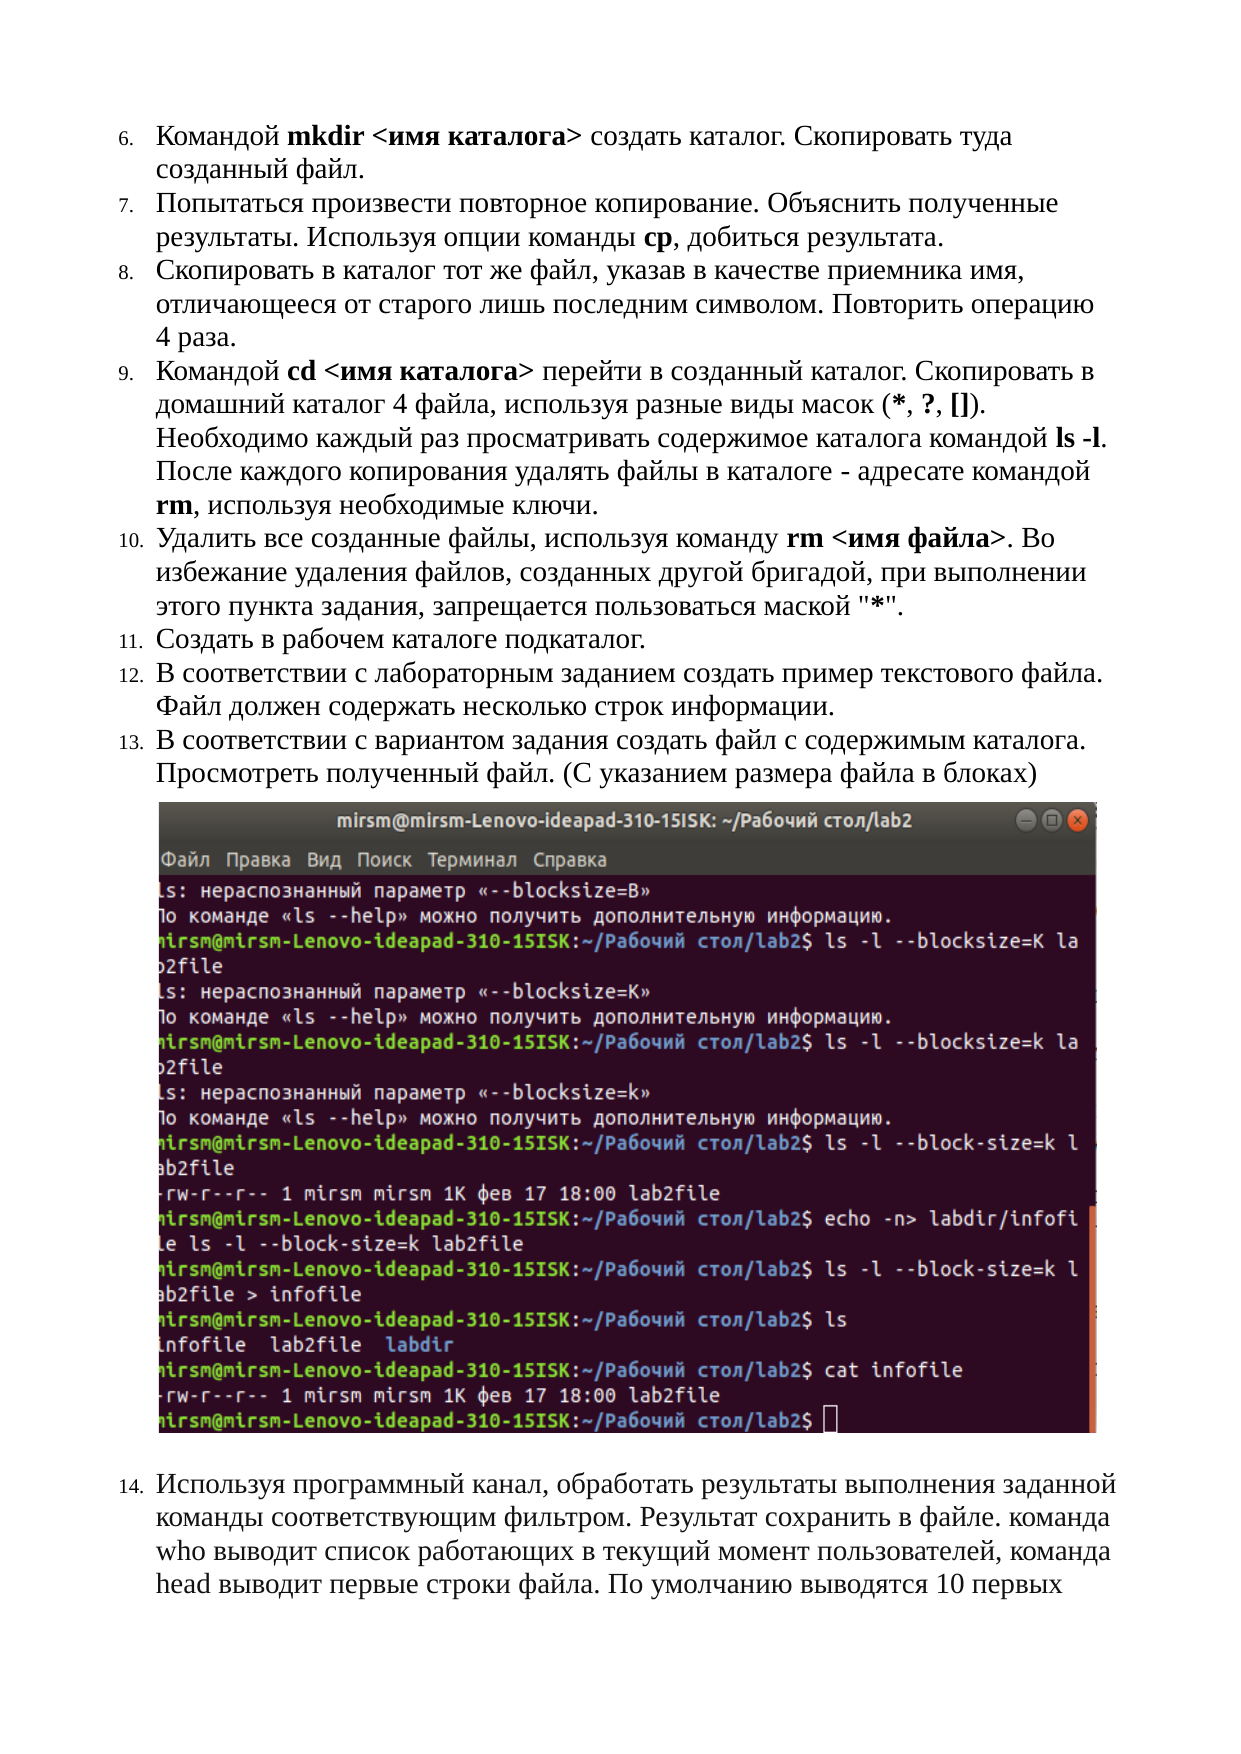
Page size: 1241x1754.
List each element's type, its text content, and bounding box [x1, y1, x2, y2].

list Командой cd <имя каталога> перейти в созданный каталог. Скопировать в домашний каталог 4 файла, используя разные виды масок (*, ?, []). Необходимо каждый раз просматривать содержимое каталога командой ls -l. После каждого копирования удалять файлы в каталоге - адресате командой rm, используя необходимые ключи. [118, 353, 1122, 521]
list Используя программный канал, обработать результаты выполнения заданной команды соответствующим фильтром. Результат сохранить в файле. команда who выводит список работающих в текущий момент пользователей, команда head выводит первые строки файла. По умолчанию выводятся 10 первых [118, 1466, 1122, 1600]
list Попытаться произвести повторное копирование. Объяснить полученные результаты. Используя опции команды cp, добиться результата. [118, 185, 1122, 252]
list Создать в рабочем каталоге подкаталог. [118, 621, 1122, 655]
list Скопировать в каталог тот же файл, указав в качестве приемника имя, отличающееся от старого лишь последним символом. Повторить операцию 4 раза. [118, 252, 1122, 353]
list В соответствии с вариантом задания создать файл с содержимым каталога. Просмотреть полученный файл. (С указанием размера файла в блоках) [118, 722, 1122, 789]
list Удалить все созданные файлы, используя команду rm <имя файла>. Во избежание удаления файлов, созданных другой бригадой, при выполнении этого пункта задания, запрещается пользоваться маской "*". [118, 521, 1122, 621]
list В соответствии с лабораторным заданием создать пример текстового файла. Файл должен содержать несколько строк информации. [118, 655, 1122, 722]
list Командой mkdir <имя каталога> создать каталог. Скопировать туда созданный файл. [118, 118, 1122, 185]
picture [158, 802, 1097, 1433]
